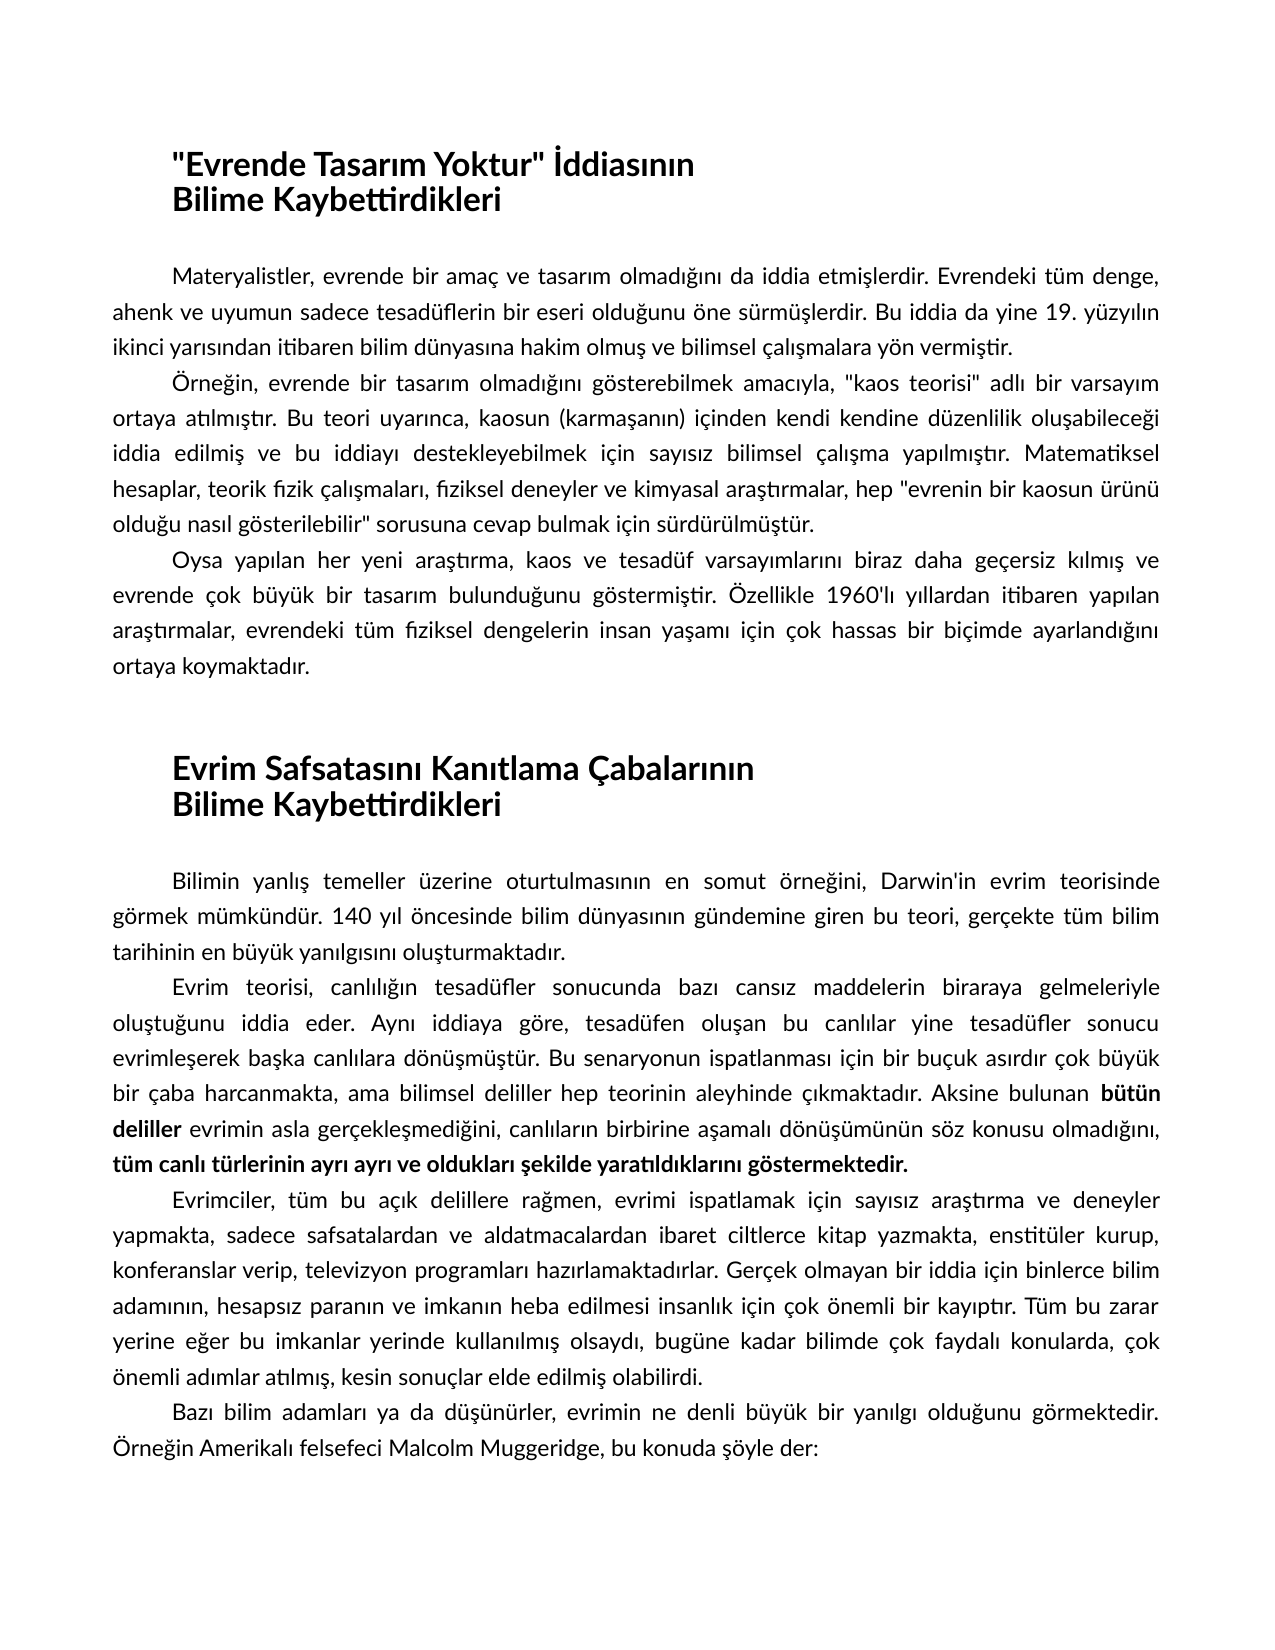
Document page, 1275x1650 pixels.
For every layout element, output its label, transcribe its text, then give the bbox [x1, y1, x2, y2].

text Bilime Kaybettirdikleri [112, 788, 1161, 823]
text Evrimciler, tüm bu açık delillere rağmen, evrimi ispatlamak için sayısız araştırma ve deneyler yapmakta, sadece safsatalardan ve aldatmacalardan ibaret ciltlerce kitap yazmakta, enstitüler kurup, konferanslar verip, televizyon programları hazırlamaktadırlar. Gerçek olmayan bir iddia için binlerce bilim adamının, hesapsız paranın ve imkanın heba edilmesi insanlık için çok önemli bir kayıptır. Tüm bu zarar yerine eğer bu imkanlar yerinde kullanılmış olsaydı, bugüne kadar bilimde çok faydalı konularda, çok önemli adımlar atılmış, kesin sonuçlar elde edilmiş olabilirdi. [112, 1180, 1161, 1392]
text Evrim Safsatasını Kanıtlama Çabalarının [112, 752, 1161, 788]
text Örneğin, evrende bir tasarım olmadığını gösterebilmek amacıyla, "kaos teorisi" adlı bir varsayım ortaya atılmıştır. Bu teori uyarınca, kaosun (karmaşanın) içinden kendi kendine düzenlilik oluşabileceği iddia edilmiş ve bu iddiayı destekleyebilmek için sayısız bilimsel çalışma yapılmıştır. Matematiksel hesaplar, teorik fizik çalışmaları, fiziksel deneyler ve kimyasal araştırmalar, hep "evrenin bir kaosun ürünü olduğu nasıl gösterilebilir" sorusuna cevap bulmak için sürdürülmüştür. [112, 363, 1161, 540]
text Materyalistler, evrende bir amaç ve tasarım olmadığını da iddia etmişlerdir. Evrendeki tüm denge, ahenk ve uyumun sadece tesadüflerin bir eseri olduğunu öne sürmüşlerdir. Bu iddia da yine 19. yüzyılın ikinci yarısından itibaren bilim dünyasına hakim olmuş ve bilimsel çalışmalara yön vermiştir. [112, 256, 1161, 363]
text Bilime Kaybettirdikleri [112, 183, 1161, 218]
text Oysa yapılan her yeni araştırma, kaos ve tesadüf varsayımlarını biraz daha geçersiz kılmış ve evrende çok büyük bir tasarım bulunduğunu göstermiştir. Özellikle 1960'lı yıllardan itibaren yapılan araştırmalar, evrendeki tüm fiziksel dengelerin insan yaşamı için çok hassas bir biçimde ayarlandığını ortaya koymaktadır. [112, 540, 1161, 681]
text Evrim teorisi, canlılığın tesadüfler sonucunda bazı cansız maddelerin biraraya gelmeleriyle oluştuğunu iddia eder. Aynı iddiaya göre, tesadüfen oluşan bu canlılar yine tesadüfler sonucu evrimleşerek başka canlılara dönüşmüştür. Bu senaryonun ispatlanması için bir buçuk asırdır çok büyük bir çaba harcanmakta, ama bilimsel deliller hep teorinin aleyhinde çıkmaktadır. Aksine bulunan bütün deliller evrimin asla gerçekleşmediğini, canlıların birbirine aşamalı dönüşümünün söz konusu olmadığını, tüm canlı türlerinin ayrı ayrı ve oldukları şekilde yaratıldıklarını göstermektedir. [112, 967, 1161, 1180]
text Bazı bilim adamları ya da düşünürler, evrimin ne denli büyük bir yanılgı olduğunu görmektedir. Örneğin Amerikalı felsefeci Malcolm Muggeridge, bu konuda şöyle der: [112, 1392, 1161, 1463]
text "Evrende Tasarım Yoktur" İddiasının [112, 148, 1161, 183]
text Bilimin yanlış temeller üzerine oturtulmasının en somut örneğini, Darwin'in evrim teorisinde görmek mümkündür. 140 yıl öncesinde bilim dünyasının gündemine giren bu teori, gerçekte tüm bilim tarihinin en büyük yanılgısını oluşturmaktadır. [112, 861, 1161, 967]
